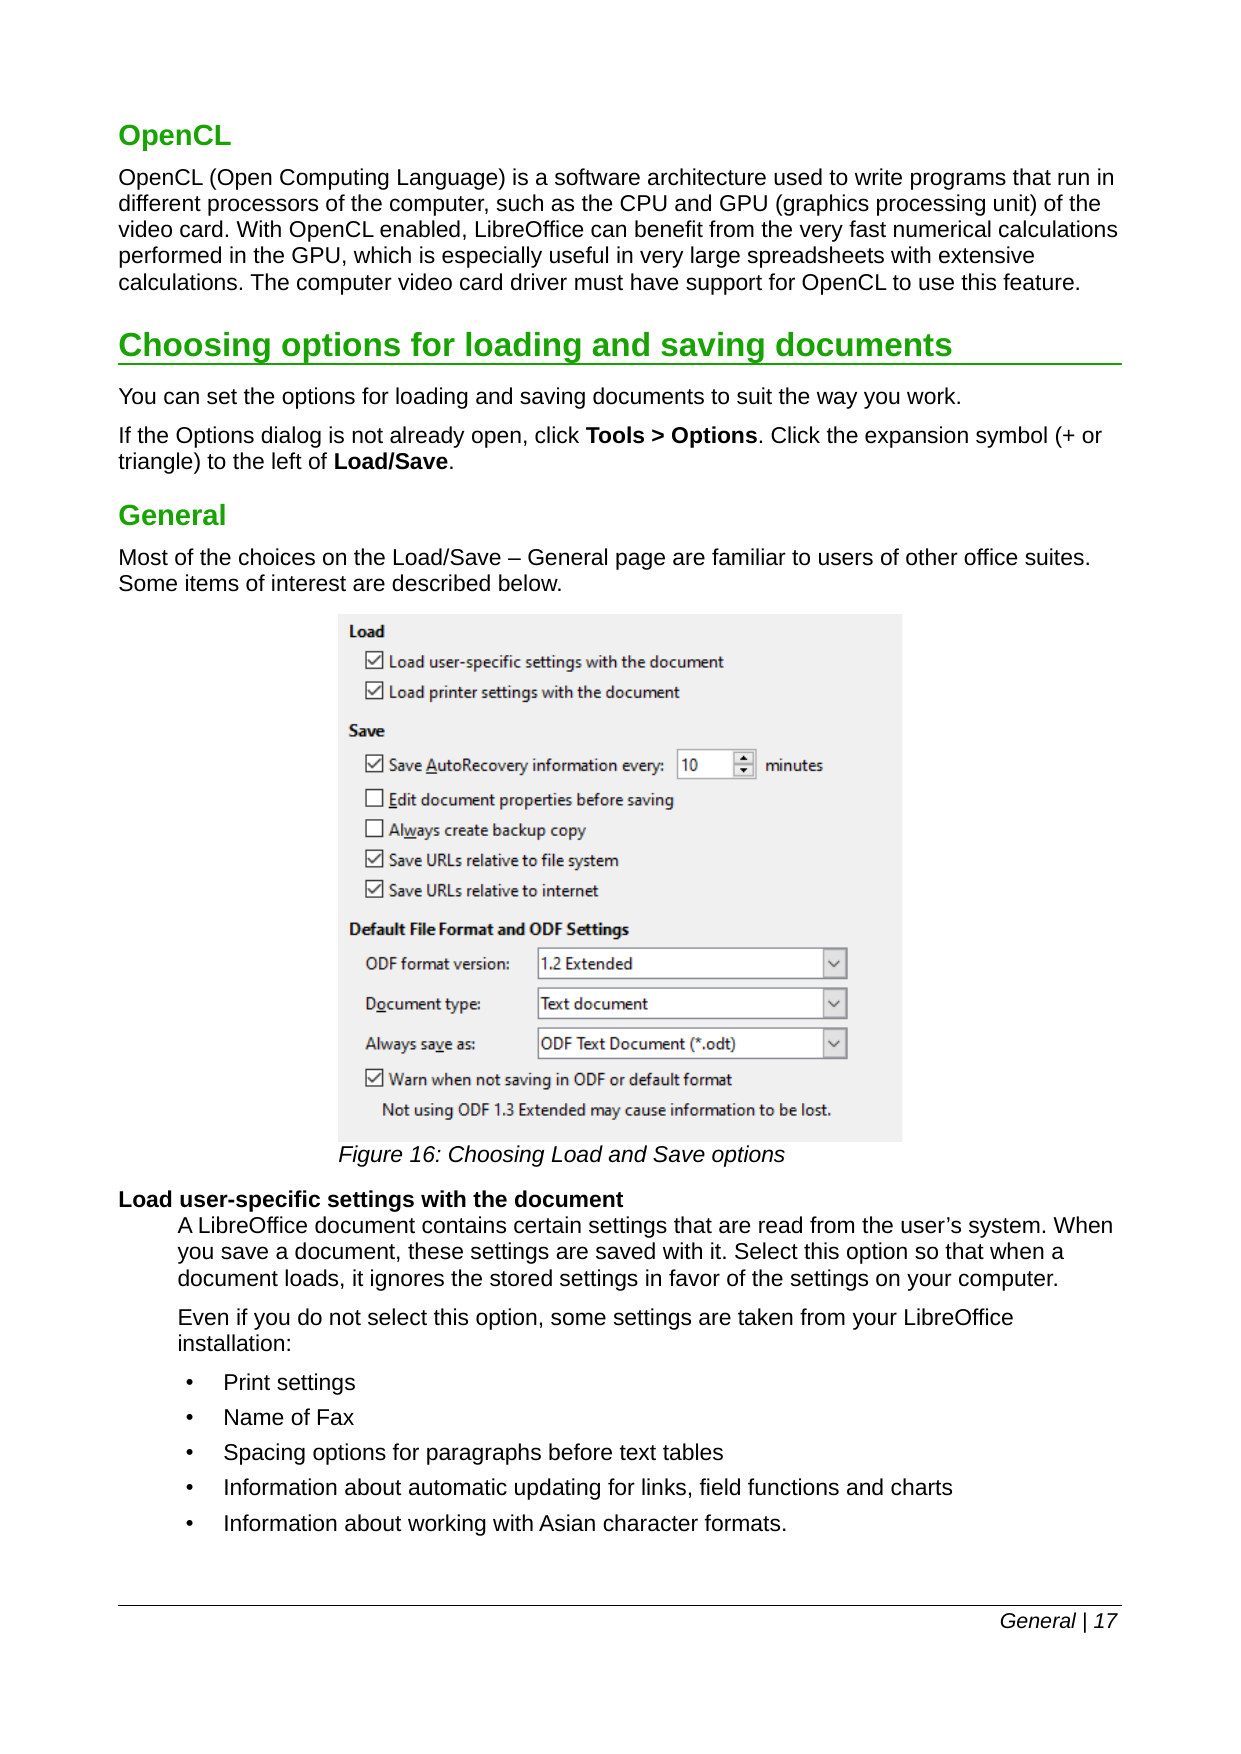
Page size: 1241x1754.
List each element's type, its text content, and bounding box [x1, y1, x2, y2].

text Most of the choices on the Load/Save – General page are familiar to users of other office suites. Some items of interest are described below. [118, 543, 1122, 596]
subtitle General [118, 498, 1122, 532]
list Spacing options for paragraphs before text tables [186, 1439, 1122, 1465]
text [338, 609, 902, 614]
picture [338, 614, 903, 1142]
text You can set the options for loading and saving documents to suit the way you work. [118, 383, 1122, 409]
text Even if you do not select this option, some settings are taken from your LibreOffice installation: [177, 1303, 1122, 1356]
subtitle OpenCL [118, 118, 1122, 152]
list Print settings [186, 1369, 1122, 1395]
text Load user-specific settings with the document [118, 1186, 1122, 1212]
list Information about working with Asian character formats. [186, 1509, 1122, 1536]
text A LibreOffice document contains certain settings that are read from the user’s system. When you save a document, these settings are saved with it. Select this option so that when a document loads, it ignores the stored settings in favor of the settings on your computer. [177, 1212, 1122, 1291]
list Information about automatic updating for links, field functions and charts [186, 1474, 1122, 1501]
text Figure 16: Choosing Load and Save options [338, 1142, 902, 1168]
text If the Options dialog is not already open, click Tools > Options. Click the expansion symbol (+ or triangle) to the left of Load/Save. [118, 422, 1122, 474]
text OpenCL (Open Computing Language) is a software architecture used to write programs that run in different processors of the computer, such as the CPU and GPU (graphics processing unit) of the video card. With OpenCL enabled, LibreOffice can benefit from the very fast numerical calculations performed in the GPU, which is especially useful in very large spreadsheets with extensive calculations. The computer video card driver must have support for OpenCL to use this feature. [118, 163, 1122, 295]
list Name of Fax [186, 1404, 1122, 1430]
subtitle Choosing options for loading and saving documents [118, 325, 1122, 363]
